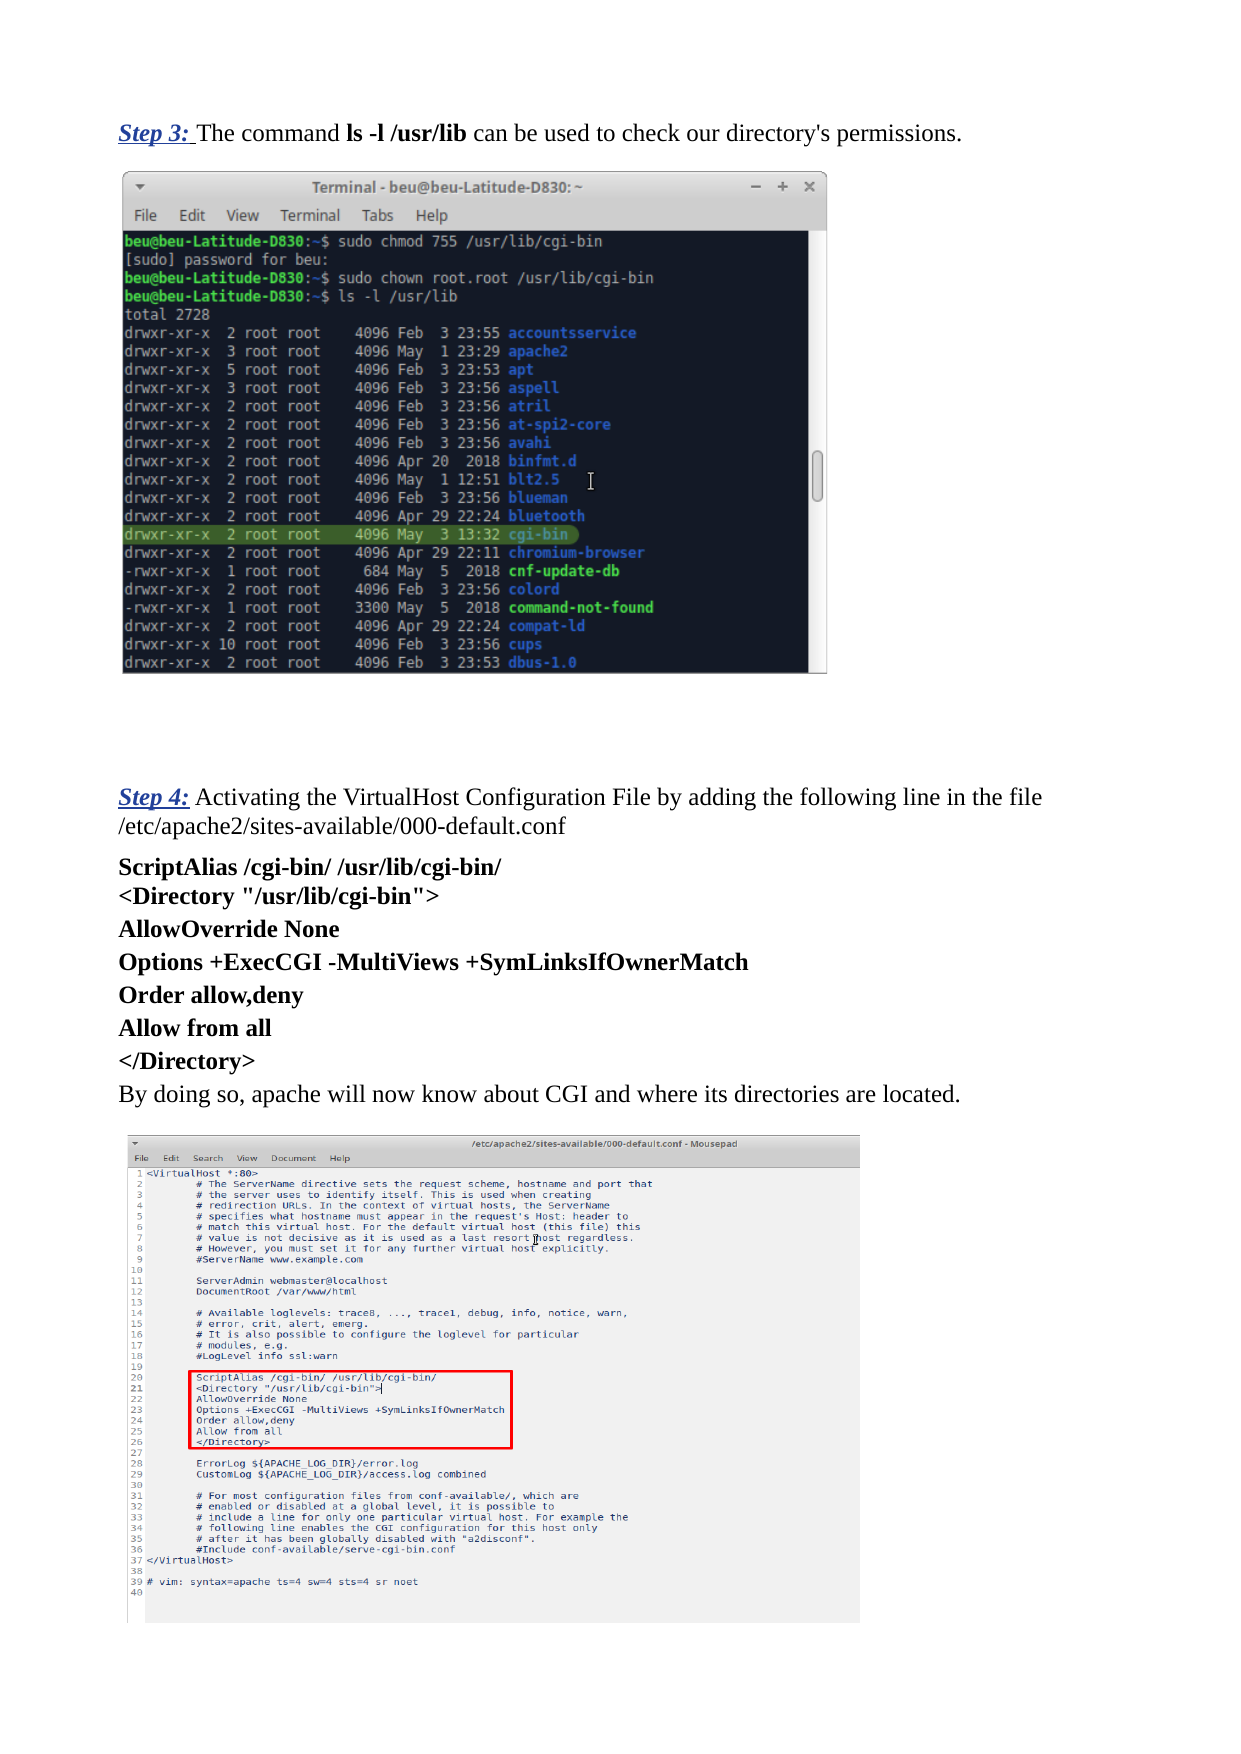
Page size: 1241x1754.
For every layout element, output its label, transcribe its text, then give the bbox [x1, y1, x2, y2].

text AllowOverride None [118, 914, 1122, 943]
picture [122, 171, 828, 674]
text By doing so, apache will now know about CGI and where its directories are located. [118, 1079, 1122, 1108]
text Allow from all [118, 1013, 1122, 1042]
text Order allow,deny [118, 980, 1122, 1009]
picture [127, 1135, 860, 1623]
subtitle Step 4: Activating the VirtualHost Configuration File by adding the following line in the file /etc/apache2/sites-available/000-default.conf [118, 782, 1122, 840]
text </Directory> [118, 1046, 1122, 1075]
subtitle ScriptAlias /cgi-bin/ /usr/lib/cgi-bin/ [118, 852, 1122, 881]
text Options +ExecCGI -MultiViews +SymLinksIfOwnerMatch [118, 947, 1122, 976]
text Step 3: The command ls -l /usr/lib can be used to check our directory's permissions. [118, 118, 1122, 147]
text <Directory "/usr/lib/cgi-bin"> [118, 881, 1122, 910]
